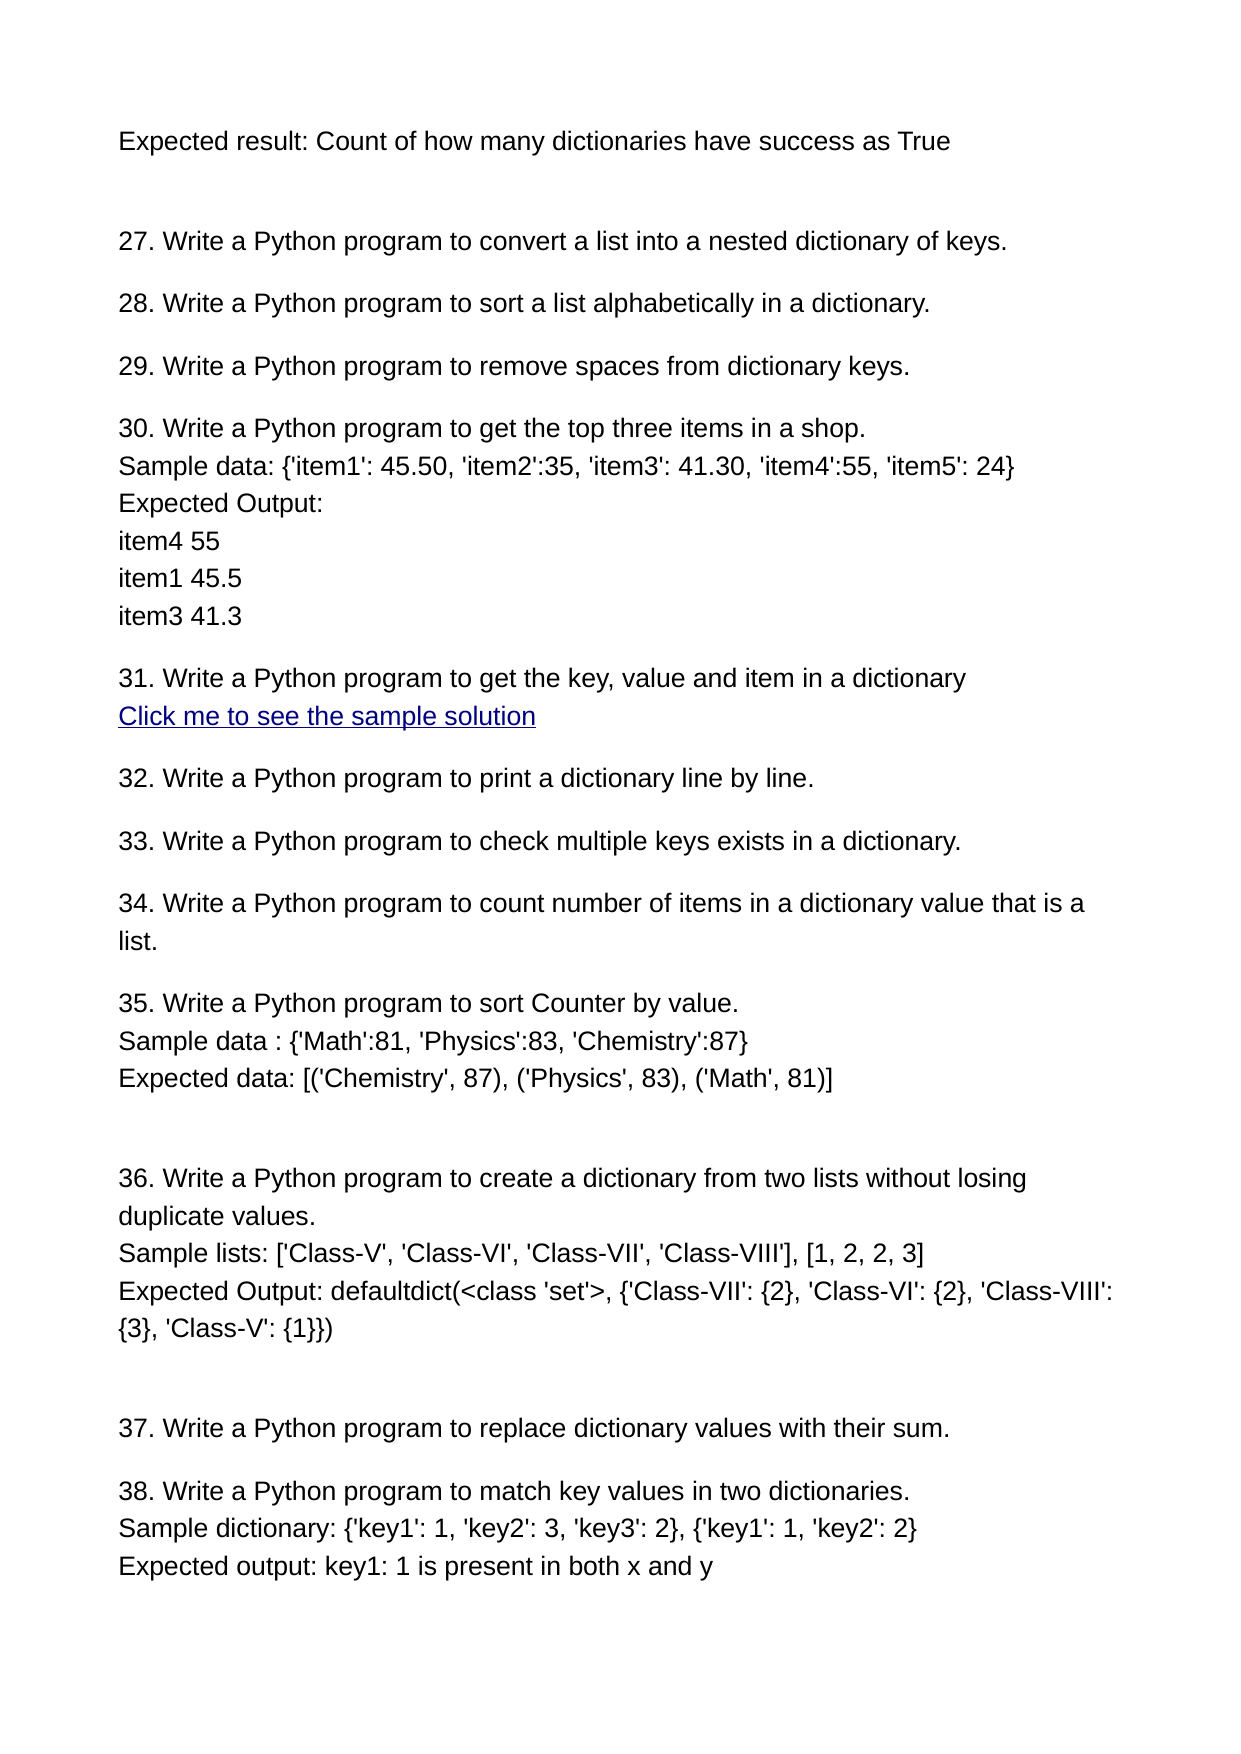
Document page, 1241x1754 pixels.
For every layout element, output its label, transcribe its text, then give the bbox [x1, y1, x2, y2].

text 27. Write a Python program to convert a list into a nested dictionary of keys. [118, 218, 1122, 256]
text 28. Write a Python program to sort a list alphabetically in a dictionary. [118, 281, 1122, 318]
text 34. Write a Python program to count number of items in a dictionary value that is a list. [118, 881, 1122, 956]
text 31. Write a Python program to get the key, value and item in a dictionary Click me to see the sample solution [118, 656, 1122, 731]
text 38. Write a Python program to match key values in two dictionaries. Sample dictionary: {'key1': 1, 'key2': 3, 'key3': 2}, {'key1': 1, 'key2': 2} Expected output: key1: 1 is present in both x and y [118, 1468, 1122, 1618]
text 30. Write a Python program to get the top three items in a shop. Sample data: {'item1': 45.50, 'item2':35, 'item3': 41.30, 'item4':55, 'item5': 24} Expected Output: item4 55 item1 45.5 item3 41.3 [118, 406, 1122, 631]
text 37. Write a Python program to replace dictionary values with their sum. [118, 1406, 1122, 1443]
text 35. Write a Python program to sort Counter by value. Sample data : {'Math':81, 'Physics':83, 'Chemistry':87} Expected data: [('Chemistry', 87), ('Physics', 83), ('Math', 81)] [118, 981, 1122, 1131]
text 33. Write a Python program to check multiple keys exists in a dictionary. [118, 818, 1122, 856]
text Expected result: Count of how many dictionaries have success as True [118, 118, 1122, 193]
text 29. Write a Python program to remove spaces from dictionary keys. [118, 343, 1122, 381]
text 32. Write a Python program to print a dictionary line by line. [118, 756, 1122, 793]
text 36. Write a Python program to create a dictionary from two lists without losing duplicate values. Sample lists: ['Class-V', 'Class-VI', 'Class-VII', 'Class-VIII'], [1, 2, 2, 3] Expected Output: defaultdict(<class 'set'>, {'Class-VII': {2}, 'Class-VI': {2}, 'Class-VIII': {3}, 'Class-V': {1}}) [118, 1156, 1122, 1381]
